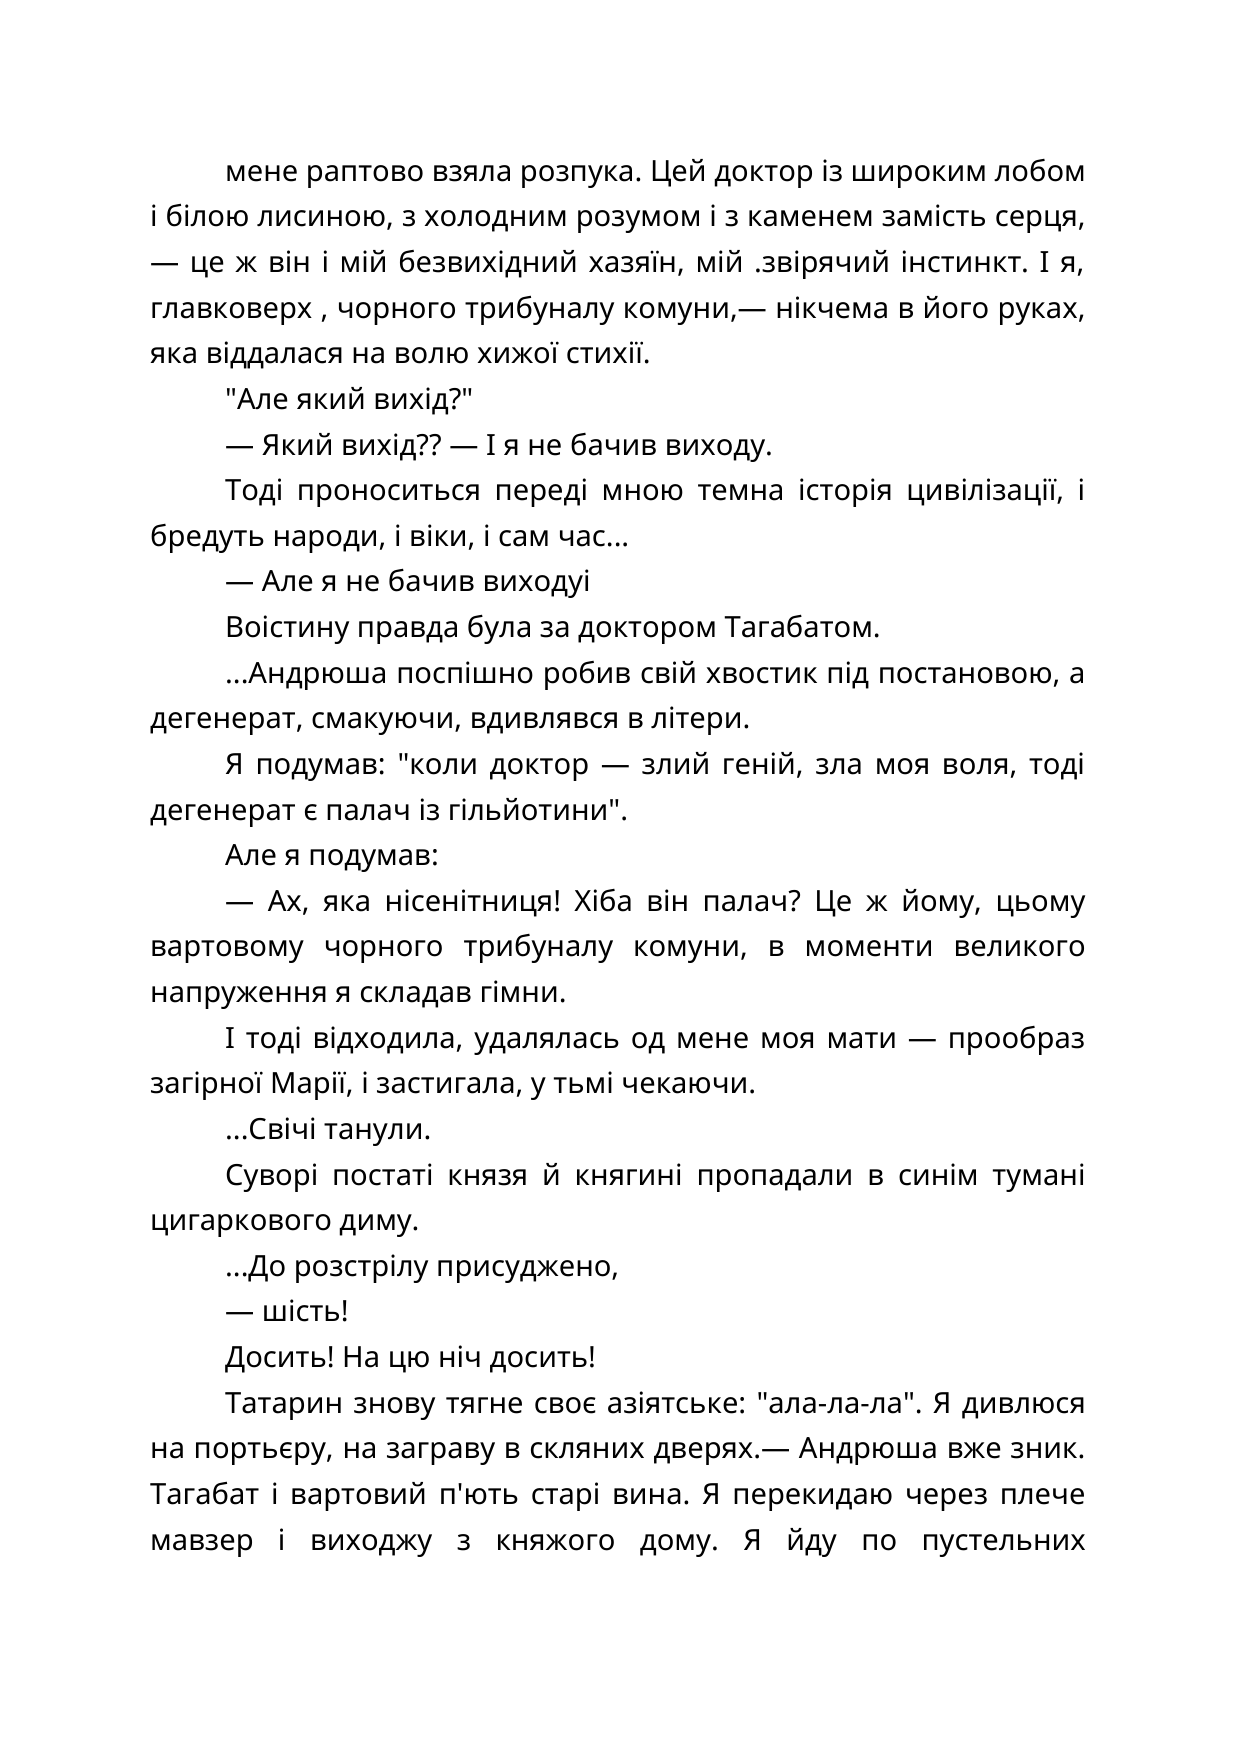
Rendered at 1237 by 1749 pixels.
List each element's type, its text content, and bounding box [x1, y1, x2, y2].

text ...Свічі танули. [150, 1108, 1086, 1148]
text — шість! [150, 1291, 1086, 1330]
text — Який вихід?? — І я не бачив виходу. [150, 424, 1086, 463]
text Суворі постаті князя й княгині пропадали в синім тумані цигаркового диму. [150, 1154, 1086, 1239]
text — Ах, яка нісенітниця! Хіба він палач? Це ж йому, цьому вартовому чорного трибуналу комуни, в моменти великого напруження я складав гімни. [150, 880, 1086, 1011]
text Я подумав: "коли доктор — злий геній, зла моя воля, тоді дегенерат є палач із гільйотини". [150, 743, 1086, 828]
text ...Андрюша поспішно робив свій хвостик під постановою, а дегенерат, смакуючи, вдивлявся в літери. [150, 652, 1086, 737]
text Тоді проноситься переді мною темна історія цивілізації, і бредуть народи, і віки, і сам час... [150, 469, 1086, 555]
text — Але я не бачив виходуі [150, 561, 1086, 600]
text Але я подумав: [150, 834, 1086, 874]
text Татарин знову тягне своє азіятське: "ала-ла-ла". Я дивлюся на портьєру, на заграву в скляних дверях.— Андрюша вже зник. Тагабат і вартовий п'ють старі вина. Я перекидаю через плече мавзер і виходжу з княжого дому. Я йду по пустельних [150, 1382, 1086, 1558]
text ...До розстрілу присуджено, [150, 1245, 1086, 1285]
text Досить! На цю ніч досить! [150, 1336, 1086, 1376]
text "Але який вихід?" [150, 378, 1086, 418]
text мене раптово взяла розпука. Цей доктор із широким лобом і білою лисиною, з холодним розумом і з каменем замість серця,— це ж він і мій безвихідний хазяїн, мій .звірячий інстинкт. І я, главковерх , чорного трибуналу комуни,— нікчема в його руках, яка віддалася на волю хижої стихії. [150, 150, 1086, 372]
text І тоді відходила, удалялась од мене моя мати — прообраз загірної Марії, і застигала, у тьмі чекаючи. [150, 1017, 1086, 1102]
text Воістину правда була за доктором Тагабатом. [150, 606, 1086, 646]
